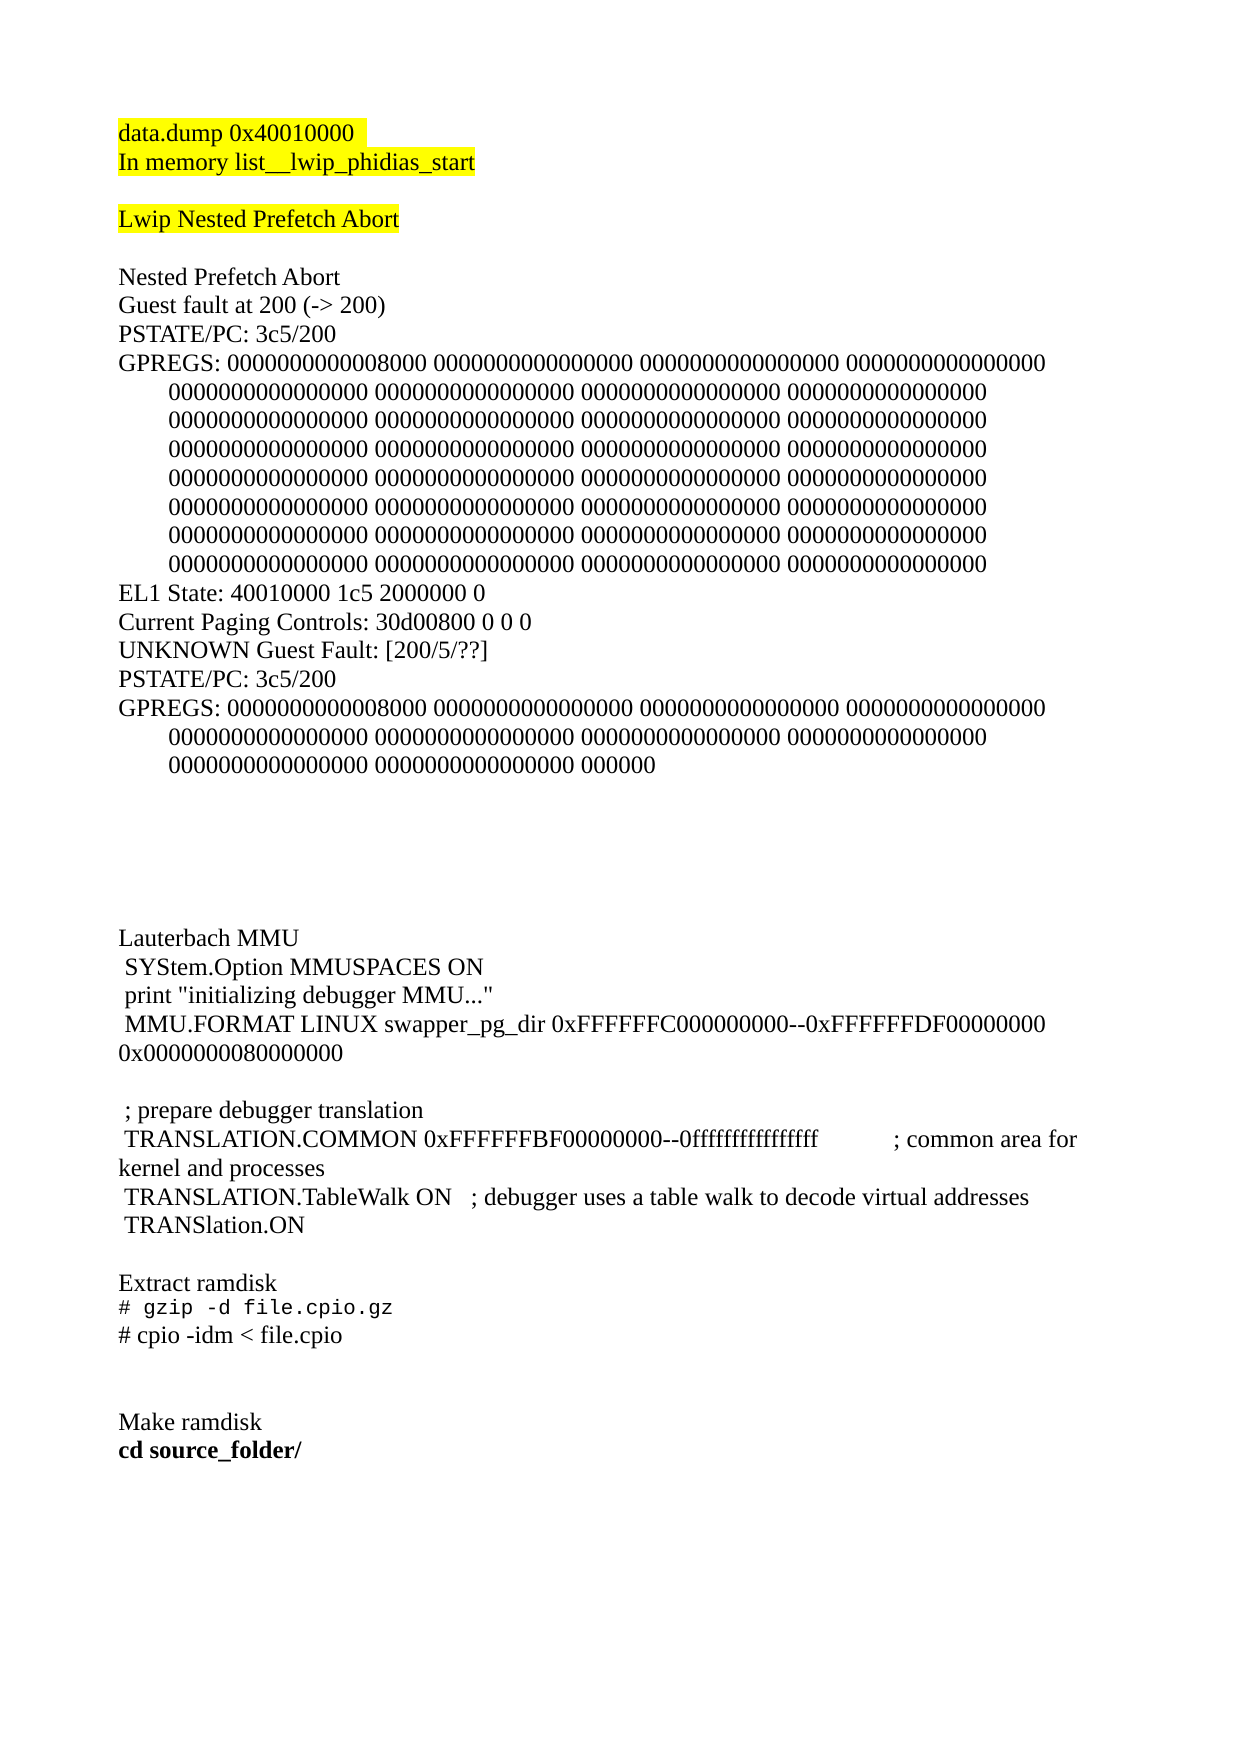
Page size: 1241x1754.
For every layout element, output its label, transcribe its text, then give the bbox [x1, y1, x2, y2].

text TRANSlation.ON [118, 1211, 1122, 1239]
text 0000000000000000 0000000000000000 0000000000000000 0000000000000000 [118, 434, 1122, 463]
text Lauterbach MMU [118, 923, 1122, 952]
text PSTATE/PC: 3c5/200 [118, 664, 1122, 693]
text Make ramdisk [118, 1407, 1122, 1436]
text print "initializing debugger MMU..." [118, 981, 1122, 1009]
text SYStem.Option MMUSPACES ON [118, 952, 1122, 981]
text In memory list__lwip_phidias_start [118, 147, 1122, 176]
text 0000000000000000 0000000000000000 0000000000000000 0000000000000000 [118, 377, 1122, 406]
text TRANSLATION.COMMON 0xFFFFFFBF00000000--0ffffffffffffffff ; common area for kernel and processes [118, 1124, 1122, 1182]
text # cpio -idm < file.cpio [118, 1321, 1122, 1349]
text GPREGS: 0000000000008000 0000000000000000 0000000000000000 0000000000000000 [118, 348, 1122, 377]
text 0000000000000000 0000000000000000 0000000000000000 0000000000000000 [118, 406, 1122, 434]
text 0000000000000000 0000000000000000 0000000000000000 0000000000000000 [118, 722, 1122, 751]
text 0000000000000000 0000000000000000 0000000000000000 0000000000000000 [118, 521, 1122, 549]
text ; prepare debugger translation [118, 1096, 1122, 1124]
text 0000000000000000 0000000000000000 0000000000000000 0000000000000000 [118, 492, 1122, 521]
text TRANSLATION.TableWalk ON ; debugger uses a table walk to decode virtual addresses [118, 1182, 1122, 1211]
text Guest fault at 200 (-> 200) [118, 291, 1122, 319]
text 0000000000000000 0000000000000000 0000000000000000 0000000000000000 [118, 549, 1122, 578]
text MMU.FORMAT LINUX swapper_pg_dir 0xFFFFFFC000000000--0xFFFFFFDF00000000 0x0000000080000000 [118, 1009, 1122, 1067]
text 0000000000000000 0000000000000000 000000 [118, 751, 1122, 779]
text EL1 State: 40010000 1c5 2000000 0 [118, 578, 1122, 607]
text # gzip -d file.cpio.gz [118, 1297, 1122, 1321]
text cd source_folder/ [118, 1436, 1122, 1493]
text 0000000000000000 0000000000000000 0000000000000000 0000000000000000 [118, 463, 1122, 492]
text Nested Prefetch Abort [118, 262, 1122, 291]
text Lwip Nested Prefetch Abort [118, 204, 1122, 233]
text UNKNOWN Guest Fault: [200/5/??] [118, 636, 1122, 664]
text PSTATE/PC: 3c5/200 [118, 319, 1122, 348]
text GPREGS: 0000000000008000 0000000000000000 0000000000000000 0000000000000000 [118, 693, 1122, 722]
text data.dump 0x40010000 [118, 118, 1122, 147]
text Current Paging Controls: 30d00800 0 0 0 [118, 607, 1122, 636]
text Extract ramdisk [118, 1268, 1122, 1297]
